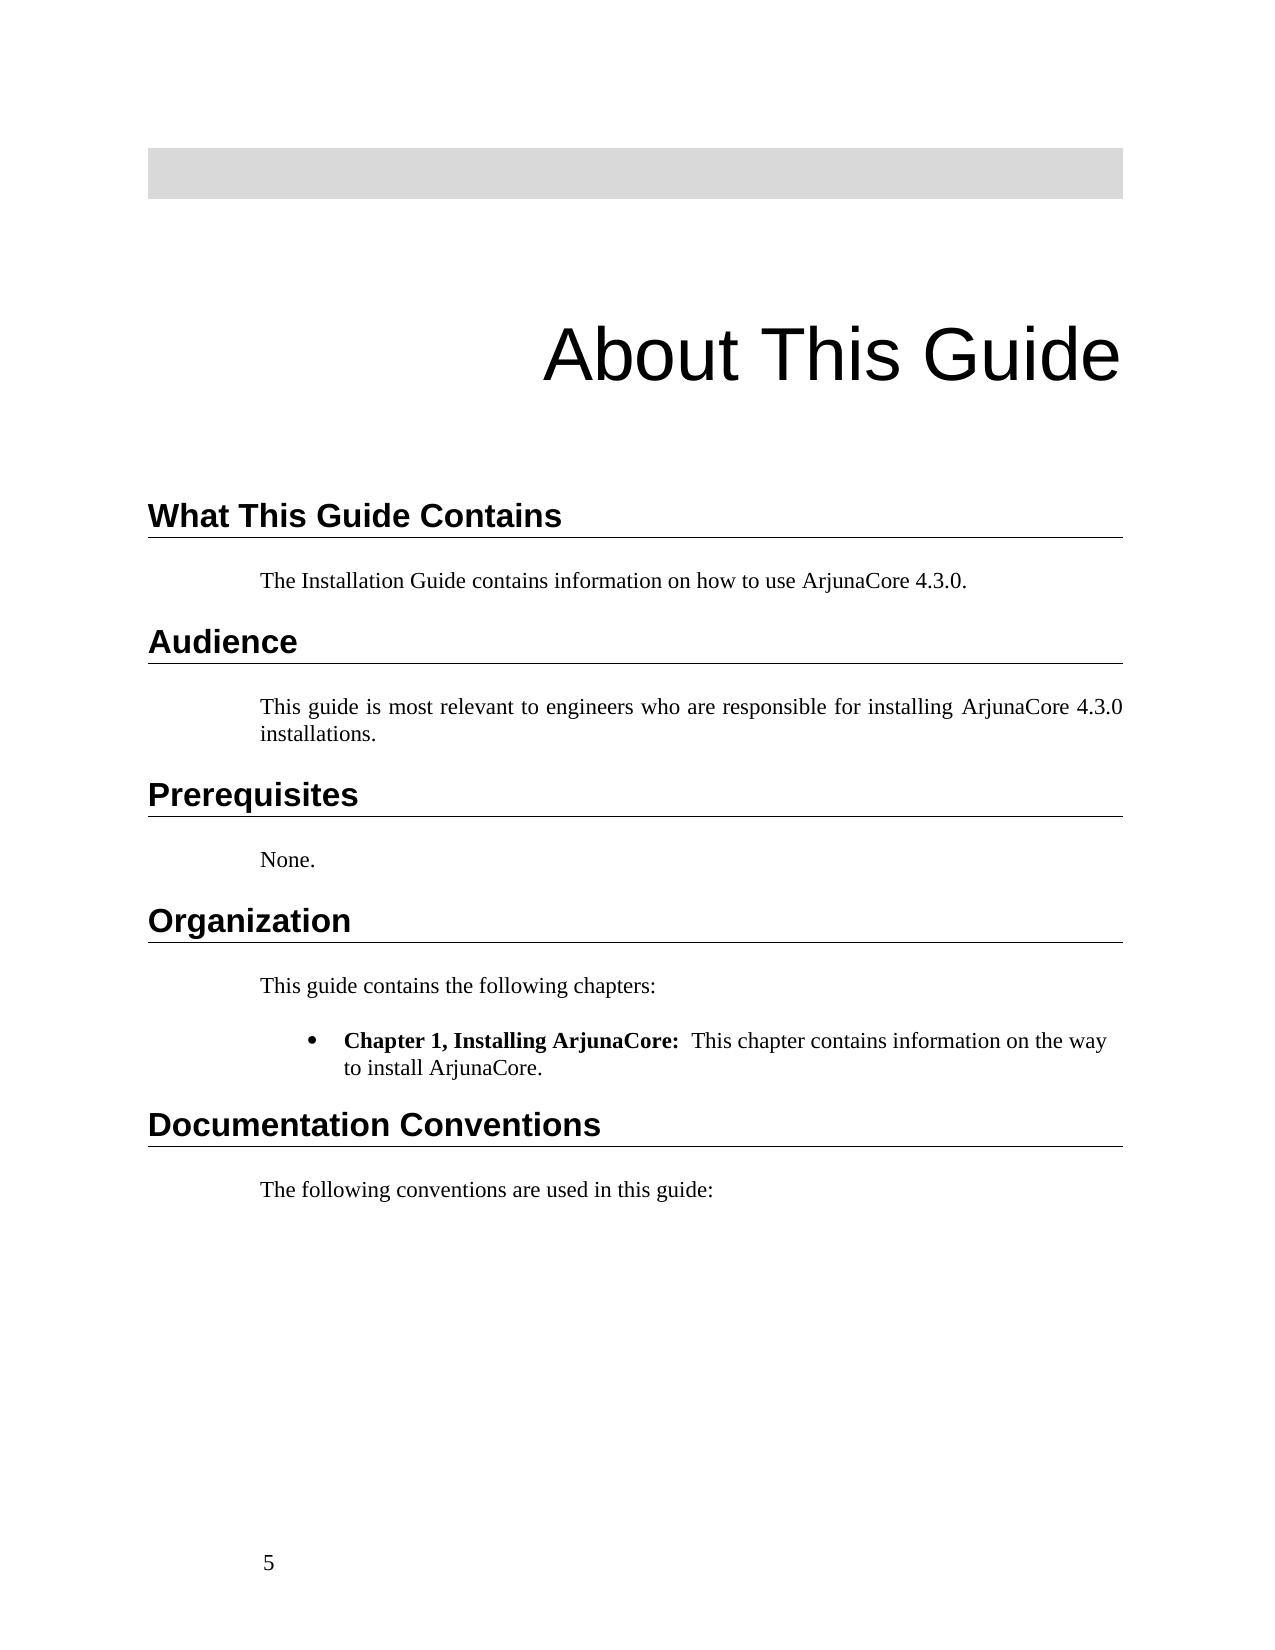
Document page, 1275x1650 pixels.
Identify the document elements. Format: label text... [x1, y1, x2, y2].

text This guide contains the following chapters: [260, 972, 1123, 998]
title About This Guide [263, 224, 1123, 396]
text None. [260, 846, 1123, 872]
subtitle Organization [148, 901, 1123, 942]
subtitle Audience [148, 622, 1123, 663]
text The Installation Guide contains information on how to use ArjunaCore 4.3.0. [260, 567, 1123, 593]
text This guide is most relevant to engineers who are responsible for installing ArjunaCore 4.3.0 installations. [260, 693, 1123, 746]
subtitle Documentation Conventions [148, 1105, 1123, 1146]
subtitle What This Guide Contains [148, 496, 1123, 537]
list Chapter 1, Installing ArjunaCore: This chapter contains information on the way to install ArjunaCore. [308, 1028, 1123, 1080]
text The following conventions are used in this guide: [260, 1176, 1123, 1202]
subtitle Prerequisites [148, 775, 1123, 816]
